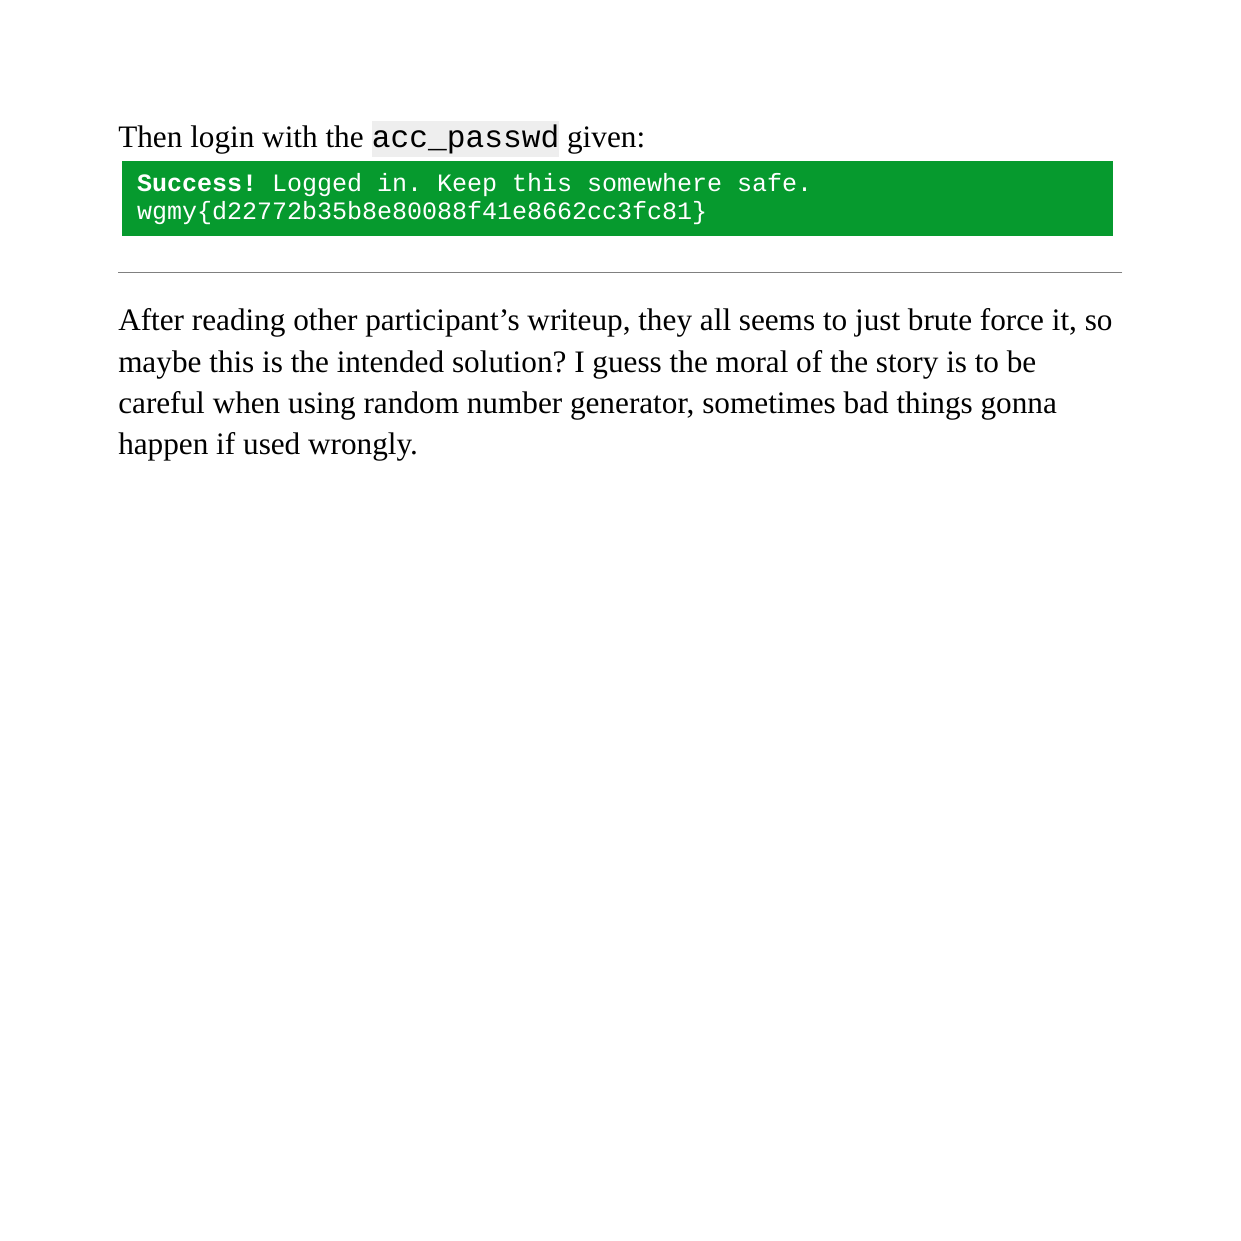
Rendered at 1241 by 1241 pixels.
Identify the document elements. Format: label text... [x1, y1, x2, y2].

text After reading other participant’s writeup, they all seems to just brute force it, so maybe this is the intended solution? I guess the moral of the story is to be careful when using random number generator, sometimes bad things gonna happen if used wrongly. [118, 302, 1122, 461]
text Then login with the acc_passwd given: [118, 118, 1122, 157]
